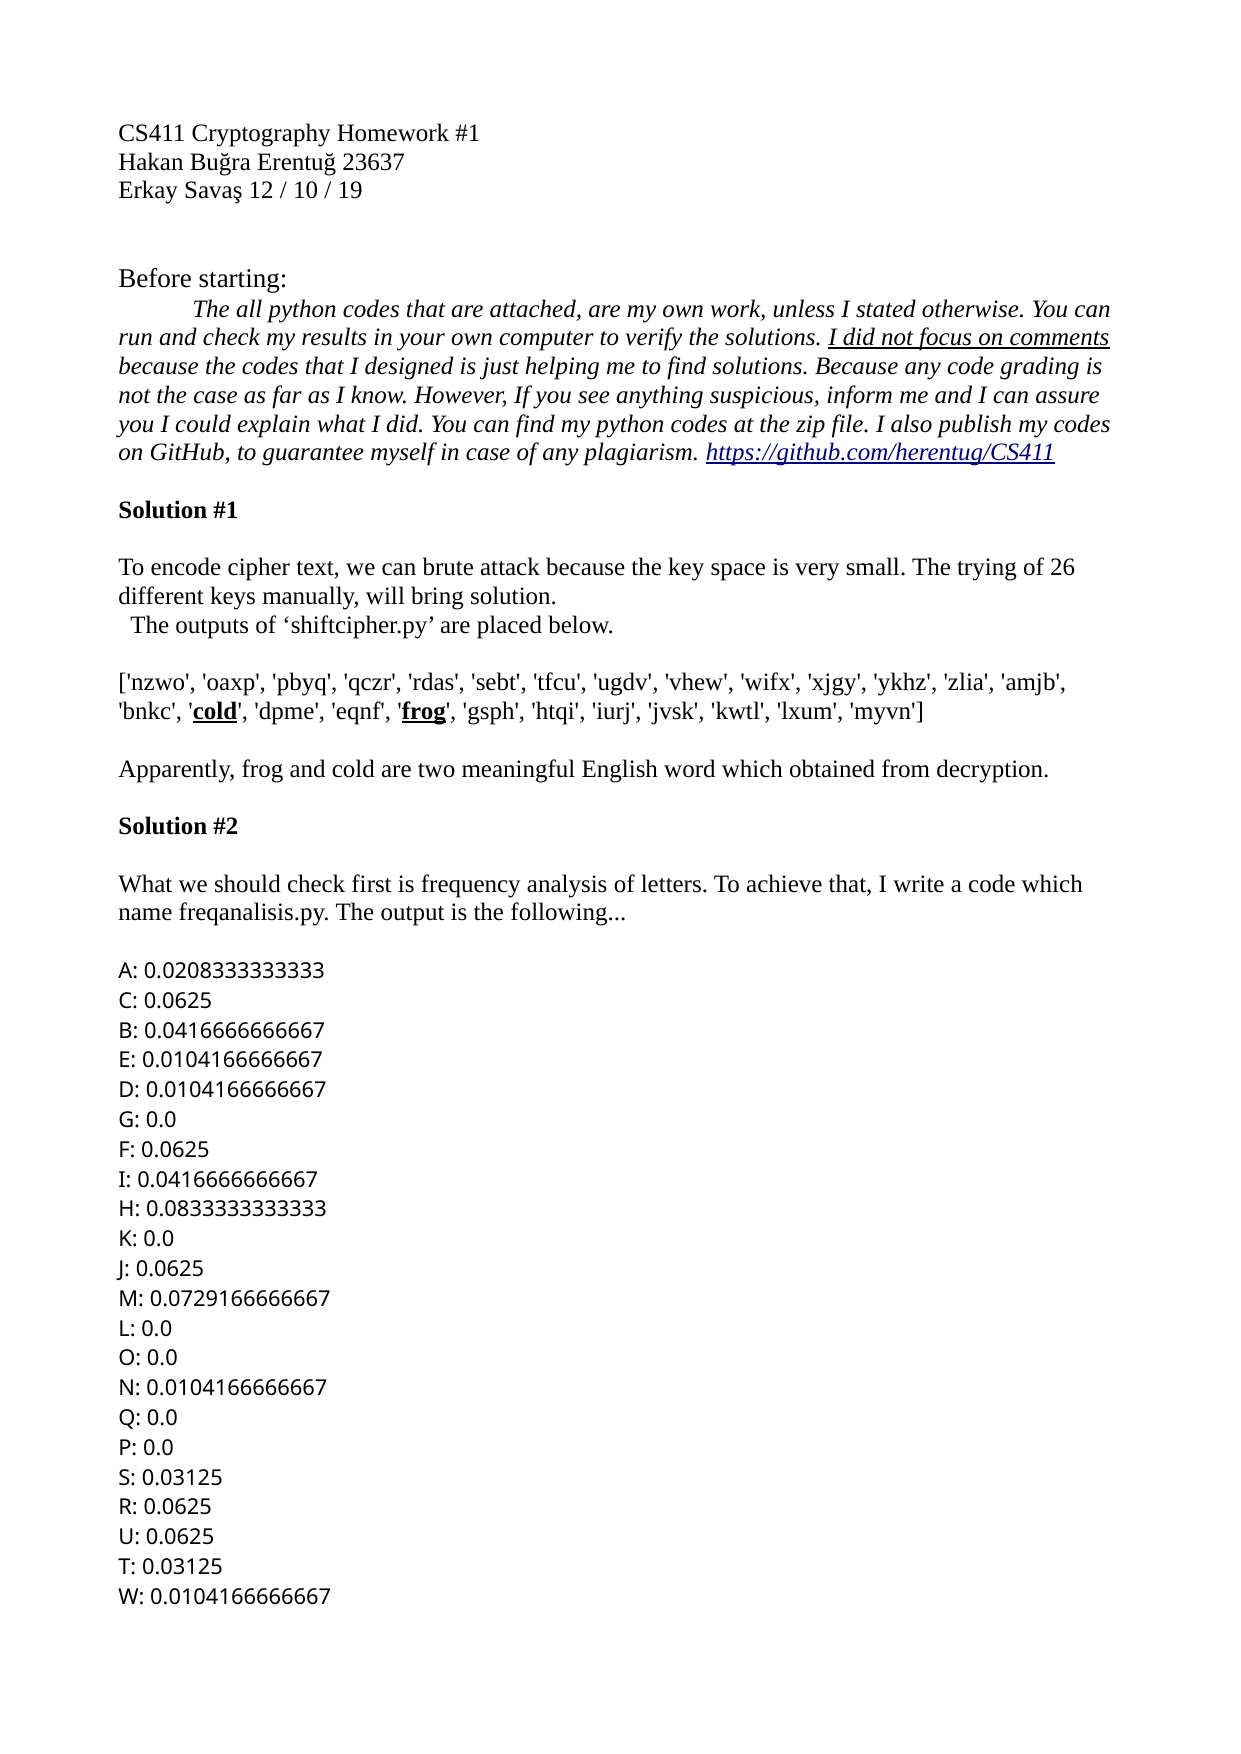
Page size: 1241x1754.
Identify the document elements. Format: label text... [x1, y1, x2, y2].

text K: 0.0 [118, 1223, 1122, 1253]
text Solution #2 [118, 811, 1122, 840]
text F: 0.0625 [118, 1134, 1122, 1163]
text W: 0.0104166666667 [118, 1581, 1122, 1610]
text D: 0.0104166666667 [118, 1074, 1122, 1104]
text B: 0.0416666666667 [118, 1014, 1122, 1044]
text The outputs of ‘shiftcipher.py’ are placed below. [118, 610, 1122, 639]
text Before starting: [118, 263, 1122, 294]
text I: 0.0416666666667 [118, 1163, 1122, 1193]
text G: 0.0 [118, 1104, 1122, 1134]
text L: 0.0 [118, 1312, 1122, 1342]
text E: 0.0104166666667 [118, 1044, 1122, 1074]
text R: 0.0625 [118, 1491, 1122, 1521]
text J: 0.0625 [118, 1253, 1122, 1283]
text N: 0.0104166666667 [118, 1372, 1122, 1402]
text What we should check first is frequency analysis of letters. To achieve that, I write a code which name freqanalisis.py. The output is the following... [118, 869, 1122, 926]
text U: 0.0625 [118, 1521, 1122, 1551]
text ['nzwo', 'oaxp', 'pbyq', 'qczr', 'rdas', 'sebt', 'tfcu', 'ugdv', 'vhew', 'wifx', 'xjgy', 'ykhz', 'zlia', 'amjb', 'bnkc', 'cold', 'dpme', 'eqnf', 'frog', 'gsph', 'htqi', 'iurj', 'jvsk', 'kwtl', 'lxum', 'myvn'] [118, 667, 1122, 725]
text A: 0.0208333333333 [118, 955, 1122, 985]
text M: 0.0729166666667 [118, 1283, 1122, 1312]
text Solution #1 [118, 495, 1122, 524]
text C: 0.0625 [118, 985, 1122, 1014]
text The all python codes that are attached, are my own work, unless I stated otherwise. You can run and check my results in your own computer to verify the solutions. I did not focus on comments because the codes that I designed is just helping me to find solutions. Because any code grading is not the case as far as I know. However, If you see anything suspicious, inform me and I can assure you I could explain what I did. You can find my python codes at the zip file. I also publish my codes on GitHub, to guarantee myself in case of any plagiarism. https://github.com/herentug/CS411 [118, 294, 1122, 466]
text O: 0.0 [118, 1342, 1122, 1372]
text To encode cipher text, we can brute attack because the key space is very small. The trying of 26 different keys manually, will bring solution. [118, 552, 1122, 610]
text S: 0.03125 [118, 1461, 1122, 1491]
text T: 0.03125 [118, 1551, 1122, 1581]
text P: 0.0 [118, 1432, 1122, 1461]
text Q: 0.0 [118, 1402, 1122, 1432]
text Apparently, frog and cold are two meaningful English word which obtained from decryption. [118, 754, 1122, 782]
text H: 0.0833333333333 [118, 1193, 1122, 1223]
